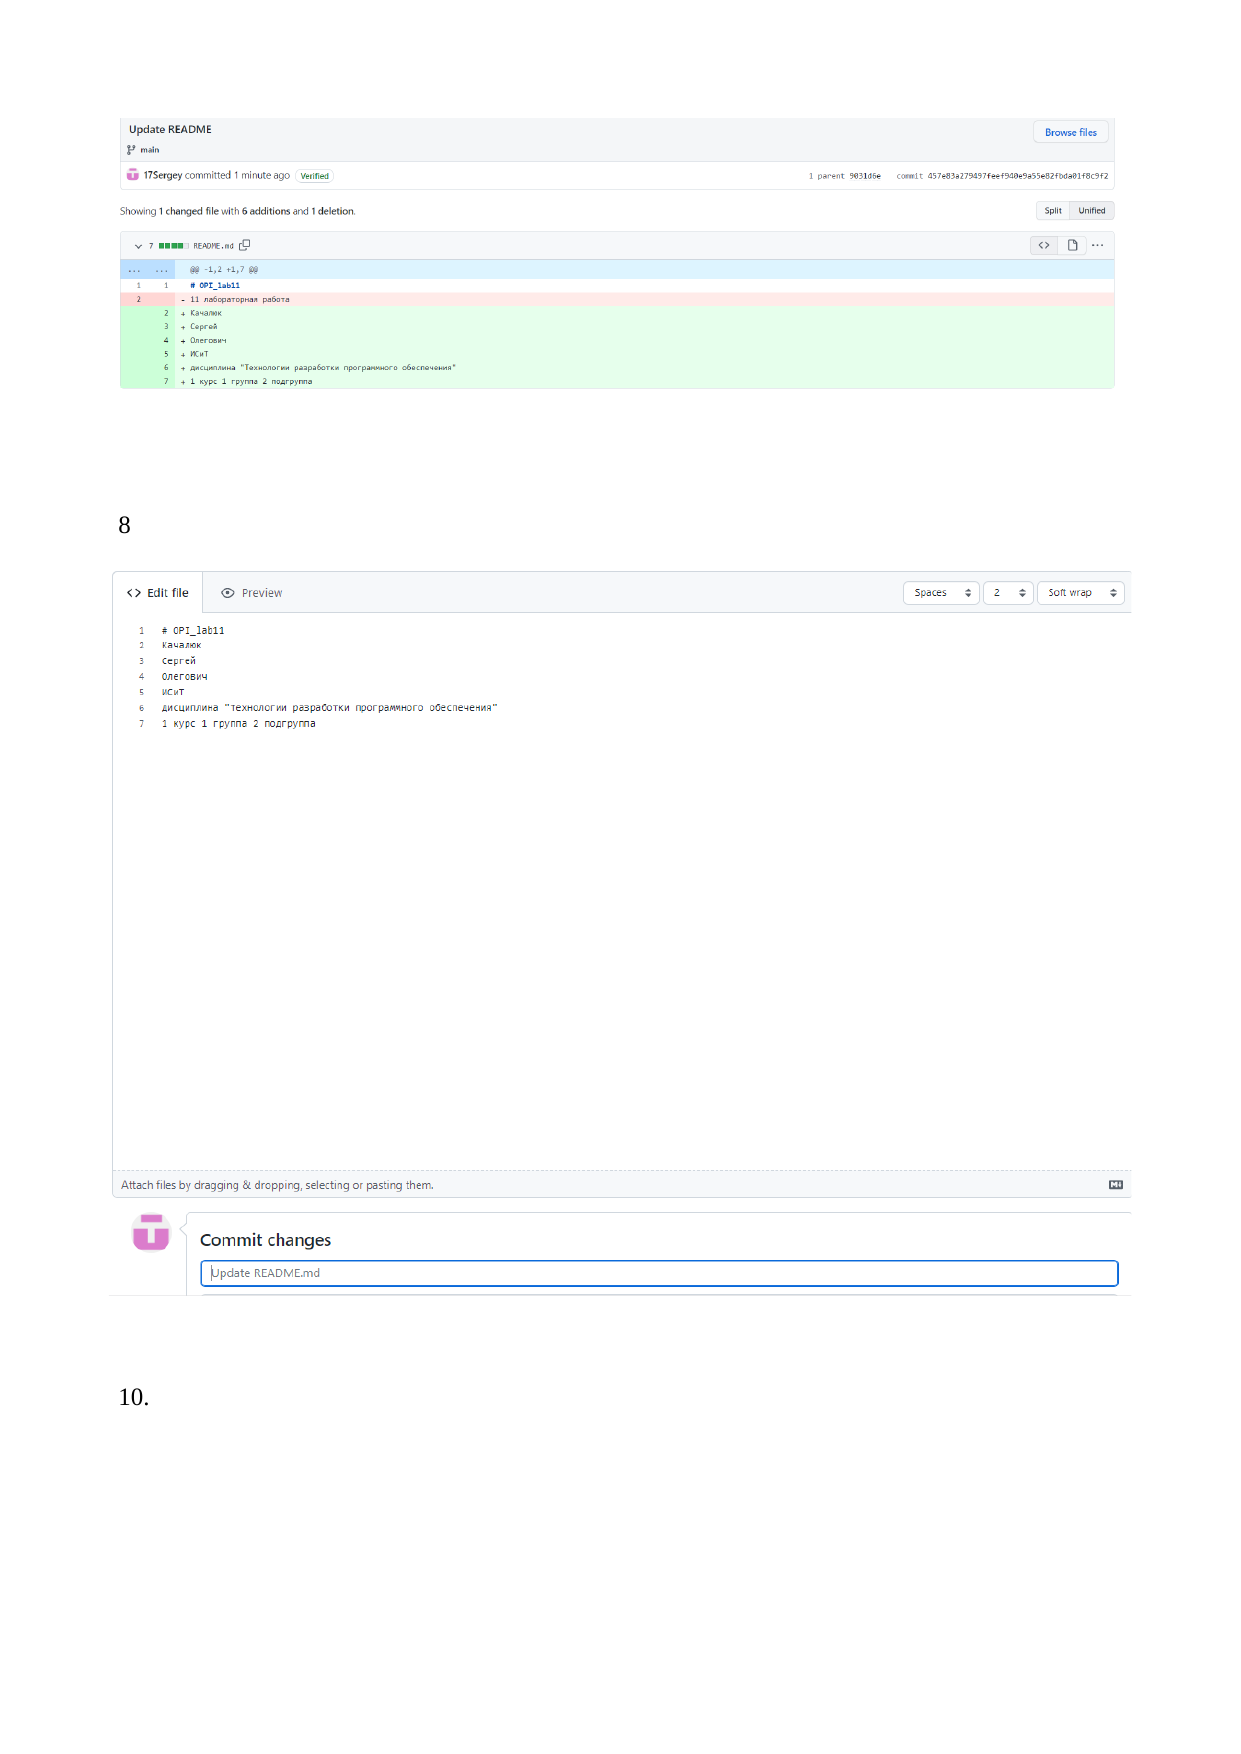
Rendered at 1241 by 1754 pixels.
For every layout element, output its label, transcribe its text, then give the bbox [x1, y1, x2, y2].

text 8 [118, 510, 1122, 539]
picture [118, 118, 1123, 395]
text 10. [118, 1382, 1122, 1410]
picture [108, 567, 1132, 1296]
